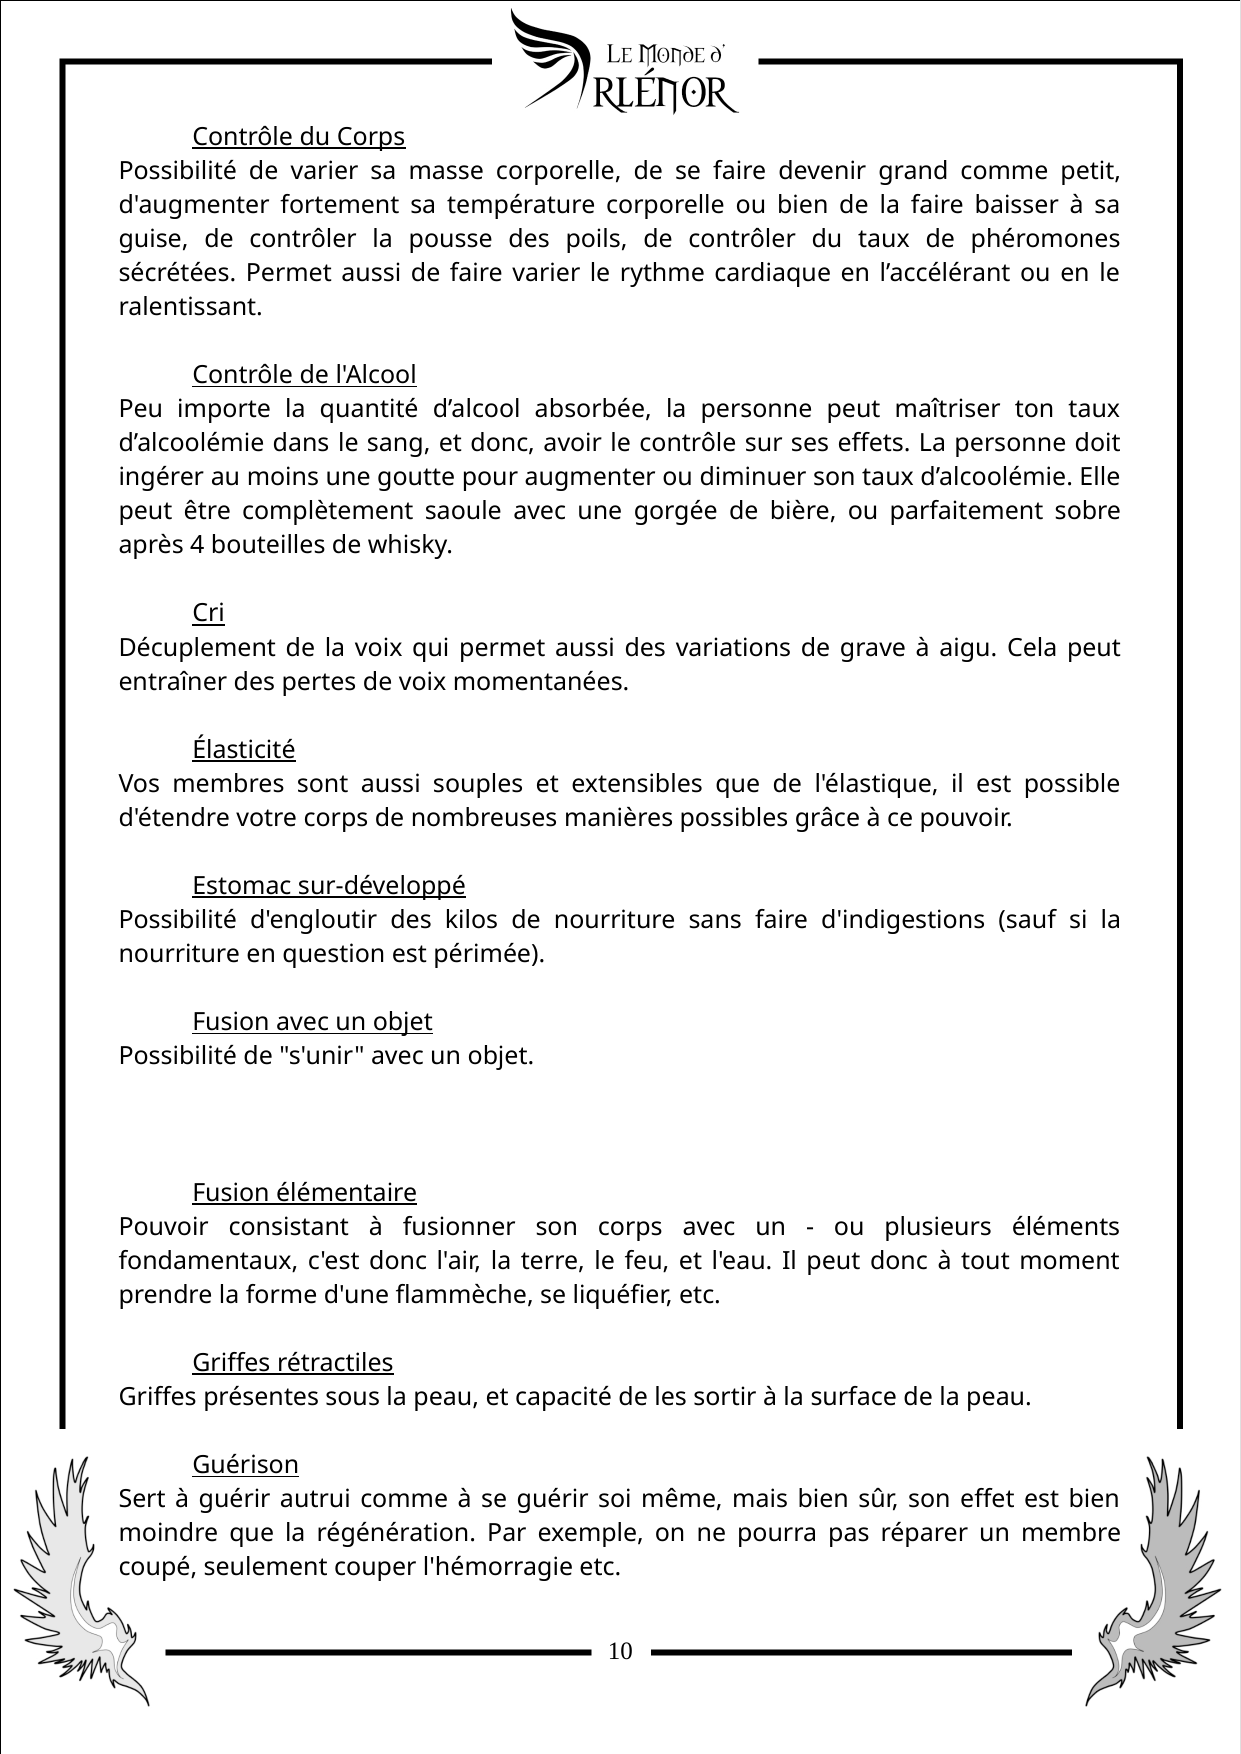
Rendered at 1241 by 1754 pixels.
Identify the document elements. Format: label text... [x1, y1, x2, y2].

text Possibilité d'engloutir des kilos de nourriture sans faire d'indigestions (sauf si la nourriture en question est périmée). [118, 902, 1122, 970]
text Estomac sur-développé [118, 868, 1122, 902]
text Contrôle du Corps [118, 118, 1122, 152]
text Fusion avec un objet [118, 1004, 1122, 1038]
picture [1, 1, 1240, 1754]
text Possibilité de "s'unir" avec un objet. [118, 1038, 1122, 1072]
text Peu importe la quantité d’alcool absorbée, la personne peut maîtriser ton taux d’alcoolémie dans le sang, et donc, avoir le contrôle sur ses effets. La personne doit ingérer au moins une goutte pour augmenter ou diminuer son taux d’alcoolémie. Elle peut être complètement saoule avec une gorgée de bière, ou parfaitement sobre après 4 bouteilles de whisky. [118, 391, 1122, 561]
text Vos membres sont aussi souples et extensibles que de l'élastique, il est possible d'étendre votre corps de nombreuses manières possibles grâce à ce pouvoir. [118, 765, 1122, 833]
text Fusion élémentaire [118, 1174, 1122, 1208]
text Guérison [118, 1447, 1122, 1481]
text Contrôle de l'Alcool [118, 357, 1122, 391]
text Possibilité de varier sa masse corporelle, de se faire devenir grand comme petit, d'augmenter fortement sa température corporelle ou bien de la faire baisser à sa guise, de contrôler la pousse des poils, de contrôler du taux de phéromones sécrétées. Permet aussi de faire varier le rythme cardiaque en l’accélérant ou en le ralentissant. [118, 152, 1122, 323]
text Sert à guérir autrui comme à se guérir soi même, mais bien sûr, son effet est bien moindre que la régénération. Par exemple, on ne pourra pas réparer un membre coupé, seulement couper l'hémorragie etc. [118, 1481, 1122, 1583]
text Décuplement de la voix qui permet aussi des variations de grave à aigu. Cela peut entraîner des pertes de voix momentanées. [118, 629, 1122, 697]
text Griffes rétractiles [118, 1344, 1122, 1378]
text Élasticité [118, 731, 1122, 765]
text Griffes présentes sous la peau, et capacité de les sortir à la surface de la peau. [118, 1378, 1122, 1413]
text Pouvoir consistant à fusionner son corps avec un - ou plusieurs éléments fondamentaux, c'est donc l'air, la terre, le feu, et l'eau. Il peut donc à tout moment prendre la forme d'une flammèche, se liquéfier, etc. [118, 1208, 1122, 1310]
text Cri [118, 595, 1122, 629]
